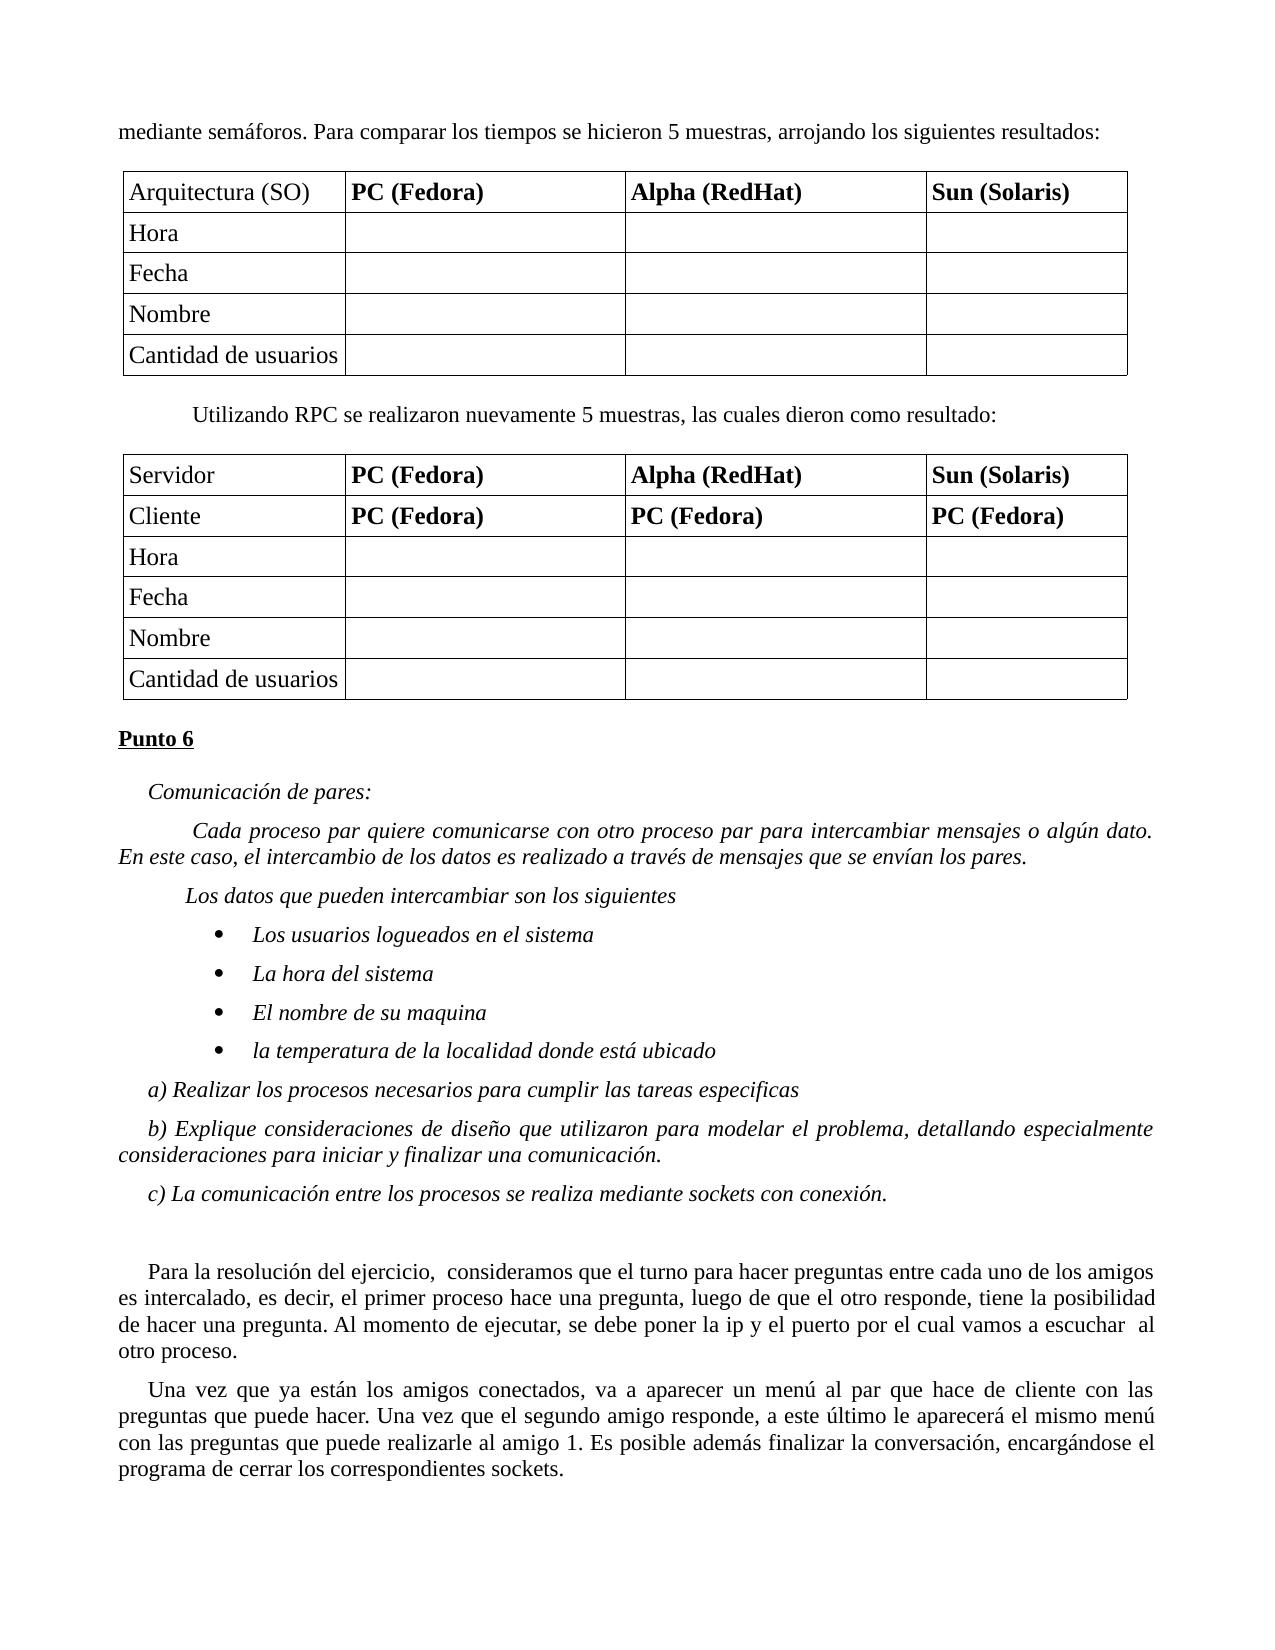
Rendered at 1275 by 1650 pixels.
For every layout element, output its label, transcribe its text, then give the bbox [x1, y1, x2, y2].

table_cell [346, 537, 625, 576]
list La hora del sistema [185, 960, 1157, 986]
table_cell Nombre [124, 294, 345, 334]
table_cell Cantidad de usuarios [124, 659, 345, 698]
table_cell [626, 537, 926, 576]
table_cell [346, 577, 625, 617]
table_cell [626, 213, 926, 252]
table_header Arquitectura (SO) [124, 172, 345, 212]
list Los usuarios logueados en el sistema [185, 921, 1157, 947]
text Para la resolución del ejercicio, consideramos que el turno para hacer preguntas entre cada uno de los amigos es intercalado, es decir, el primer proceso hace una pregunta, luego de que el otro responde, tiene la posibilidad de hacer una pregunta. Al momento de ejecutar, se debe poner la ip y el puerto por el cual vamos a escuchar al otro proceso. [118, 1258, 1157, 1363]
table_cell [346, 213, 625, 252]
table_cell [927, 253, 1127, 293]
table_cell [626, 294, 926, 334]
table_cell [346, 294, 625, 334]
table_cell [927, 294, 1127, 334]
text b) Explique consideraciones de diseño que utilizaron para modelar el problema, detallando especialmente consideraciones para iniciar y finalizar una comunicación. [118, 1115, 1157, 1168]
table_cell [346, 659, 625, 698]
text Una vez que ya están los amigos conectados, va a aparecer un menú al par que hace de cliente con las preguntas que puede hacer. Una vez que el segundo amigo responde, a este último le aparecerá el mismo menú con las preguntas que puede realizarle al amigo 1. Es posible además finalizar la conversación, encargándose el programa de cerrar los correspondientes sockets. [118, 1376, 1157, 1481]
table_cell [927, 537, 1127, 576]
table_cell [346, 618, 625, 658]
table_cell Hora [124, 537, 345, 576]
text mediante semáforos. Para comparar los tiempos se hicieron 5 muestras, arrojando los siguientes resultados: [118, 118, 1157, 144]
text Comunicación de pares: [118, 778, 1157, 804]
table_cell [927, 335, 1127, 374]
table_cell PC (Fedora) [346, 496, 625, 536]
table_cell [626, 659, 926, 698]
table_cell [346, 335, 625, 374]
table_header PC (Fedora) [346, 172, 625, 212]
table_cell Hora [124, 213, 345, 252]
text Cada proceso par quiere comunicarse con otro proceso par para intercambiar mensajes o algún dato. En este caso, el intercambio de los datos es realizado a través de mensajes que se envían los pares. [118, 817, 1157, 869]
table_cell PC (Fedora) [927, 496, 1127, 536]
table_header Alpha (RedHat) [626, 172, 926, 212]
table_cell [927, 618, 1127, 658]
table_cell [626, 253, 926, 293]
table_cell Nombre [124, 618, 345, 658]
table_header Alpha (RedHat) [626, 455, 926, 495]
table_cell Fecha [124, 577, 345, 617]
table_header PC (Fedora) [346, 455, 625, 495]
text c) La comunicación entre los procesos se realiza mediante sockets con conexión. [118, 1180, 1157, 1207]
table_cell [927, 213, 1127, 252]
table_cell [626, 335, 926, 374]
list la temperatura de la localidad donde está ubicado [185, 1037, 1157, 1064]
table_cell [626, 577, 926, 617]
text Los datos que pueden intercambiar son los siguientes [118, 882, 1157, 908]
table_cell Cliente [124, 496, 345, 536]
table_cell [927, 659, 1127, 698]
list El nombre de su maquina [185, 999, 1157, 1025]
table_header Sun (Solaris) [927, 172, 1127, 212]
table_cell Cantidad de usuarios [124, 335, 345, 374]
table_cell PC (Fedora) [626, 496, 926, 536]
table_cell Fecha [124, 253, 345, 293]
table_header Servidor [124, 455, 345, 495]
table_cell [927, 577, 1127, 617]
text a) Realizar los procesos necesarios para cumplir las tareas especificas [118, 1076, 1157, 1103]
table_header Sun (Solaris) [927, 455, 1127, 495]
table_cell [626, 618, 926, 658]
text Utilizando RPC se realizaron nuevamente 5 muestras, las cuales dieron como resultado: [118, 401, 1157, 428]
text Punto 6 [118, 725, 1157, 752]
table_cell [346, 253, 625, 293]
